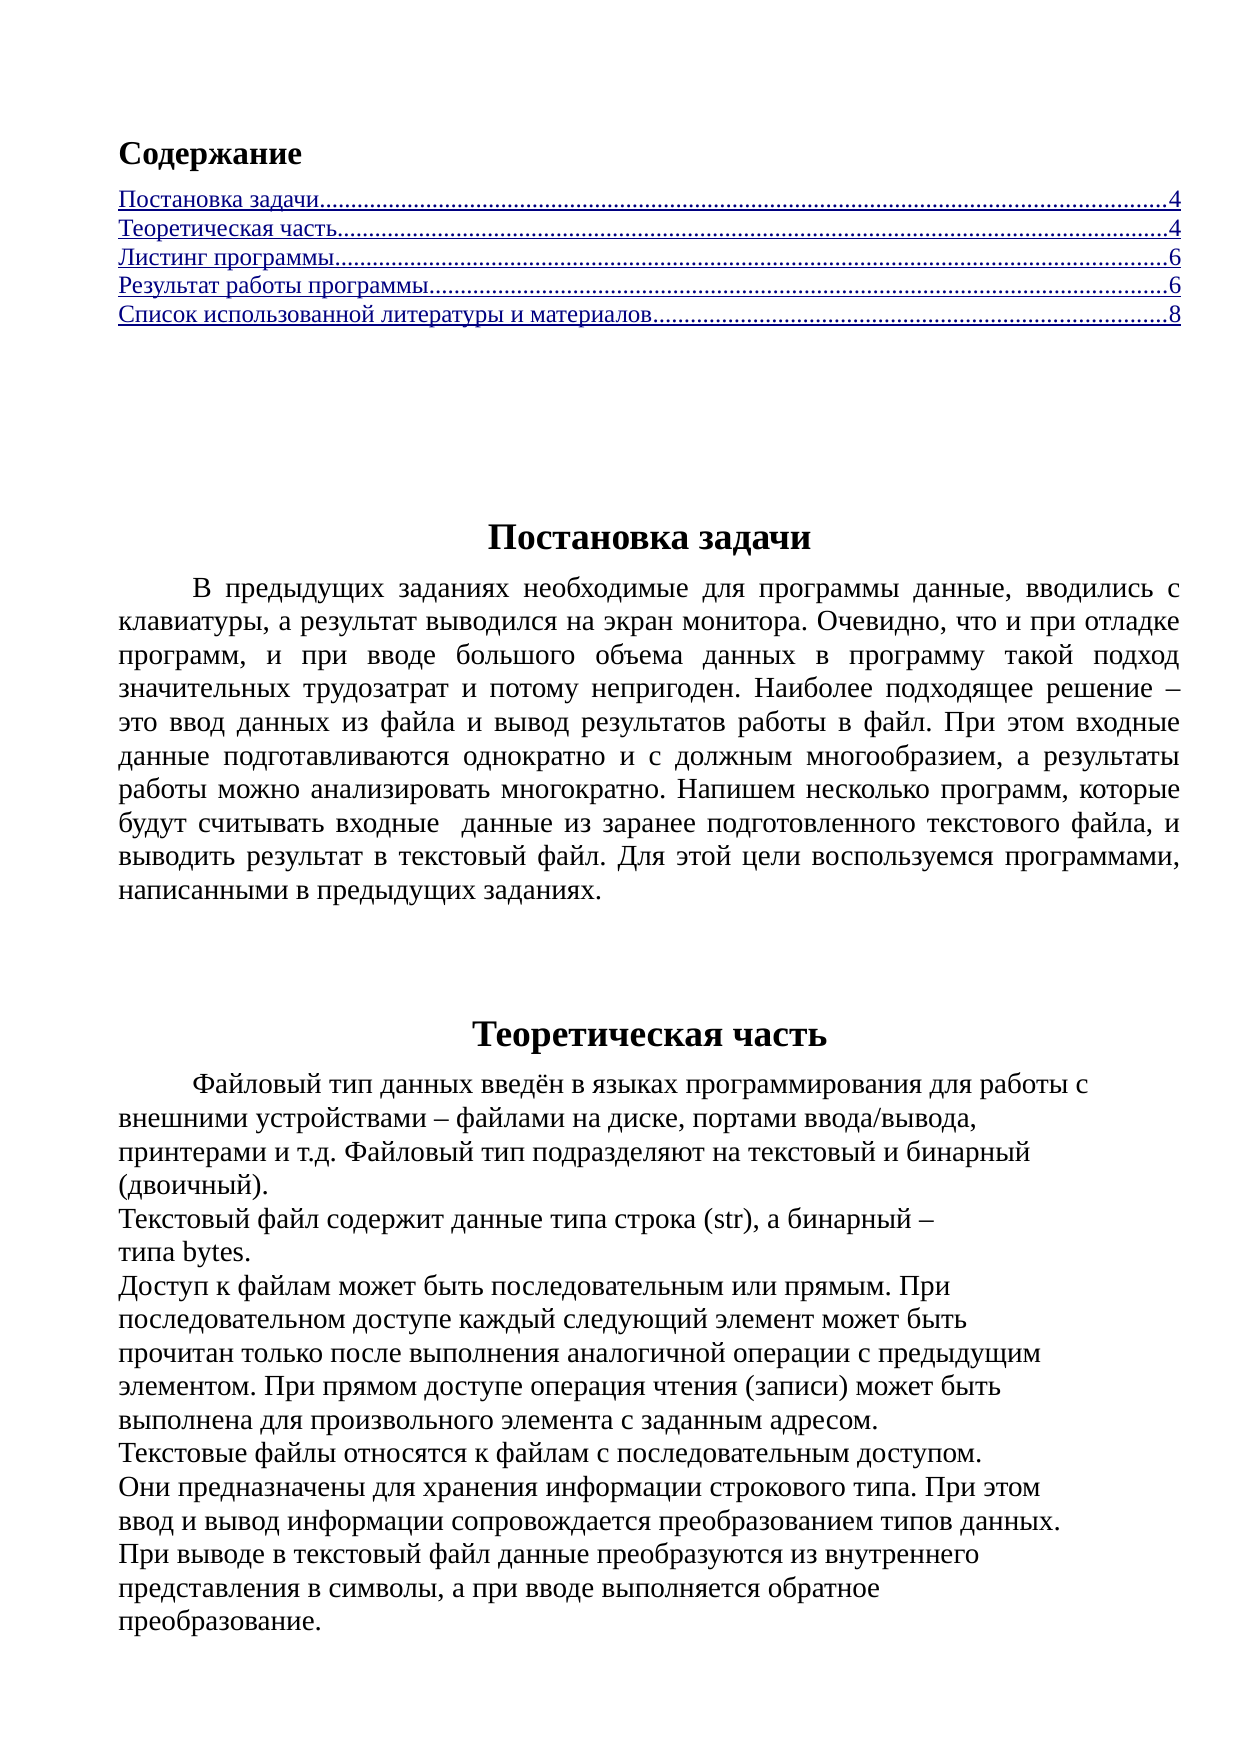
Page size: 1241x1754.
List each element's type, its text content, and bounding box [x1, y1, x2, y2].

text ввод и вывод информации сопровождается преобразованием типов данных. [118, 1503, 1181, 1536]
text последовательном доступе каждый следующий элемент может быть [118, 1301, 1181, 1335]
text представления в символы, а при вводе выполняется обратное [118, 1570, 1181, 1603]
text преобразование. [118, 1603, 1181, 1637]
text типа bytes. [118, 1234, 1181, 1268]
text Листинг программы 6 [118, 242, 1181, 267]
text Доступ к файлам может быть последовательным или прямым. При [118, 1268, 1181, 1301]
text Постановка задачи 4 [118, 184, 1181, 209]
text Текстовый файл содержит данные типа строка (str), а бинарный – [118, 1201, 1181, 1234]
text (двоичный). [118, 1167, 1181, 1201]
text Список использованной литературы и материалов 8 [118, 299, 1181, 324]
text В предыдущих заданиях необходимые для программы данные, вводились с клавиатуры, а результат выводился на экран монитора. Очевидно, что и при отладке программ, и при вводе большого объема данных в программу такой подход значительных трудозатрат и потому непригоден. Наиболее подходящее решение – это ввод данных из файла и вывод результатов работы в файл. При этом входные данные подготавливаются однократно и с должным многообразием, а результаты работы можно анализировать многократно. Напишем несколько программ, которые будут считывать входные данные из заранее подготовленного текстового файла, и выводить результат в текстовый файл. Для этой цели воспользуемся программами, написанными в предыдущих заданиях. [118, 570, 1181, 905]
text При выводе в текстовый файл данные преобразуются из внутреннего [118, 1536, 1181, 1570]
text Теоретическая часть 4 [118, 213, 1181, 238]
text Результат работы программы 6 [118, 271, 1181, 296]
text Файловый тип данных введён в языках программирования для работы с [118, 1067, 1181, 1100]
text Текстовые файлы относятся к файлам с последовательным доступом. [118, 1436, 1181, 1469]
text элементом. При прямом доступе операция чтения (записи) может быть [118, 1368, 1181, 1402]
text принтерами и т.д. Файловый тип подразделяют на текстовый и бинарный [118, 1134, 1181, 1167]
subtitle Постановка задачи [118, 514, 1181, 557]
text внешними устройствами – файлами на диске, портами ввода/вывода, [118, 1100, 1181, 1134]
text Они предназначены для хранения информации строкового типа. При этом [118, 1469, 1181, 1503]
subtitle Теоретическая часть [118, 1011, 1181, 1054]
text прочитан только после выполнения аналогичной операции с предыдущим [118, 1335, 1181, 1368]
subtitle Содержание [118, 133, 1181, 172]
text выполнена для произвольного элемента с заданным адресом. [118, 1402, 1181, 1436]
